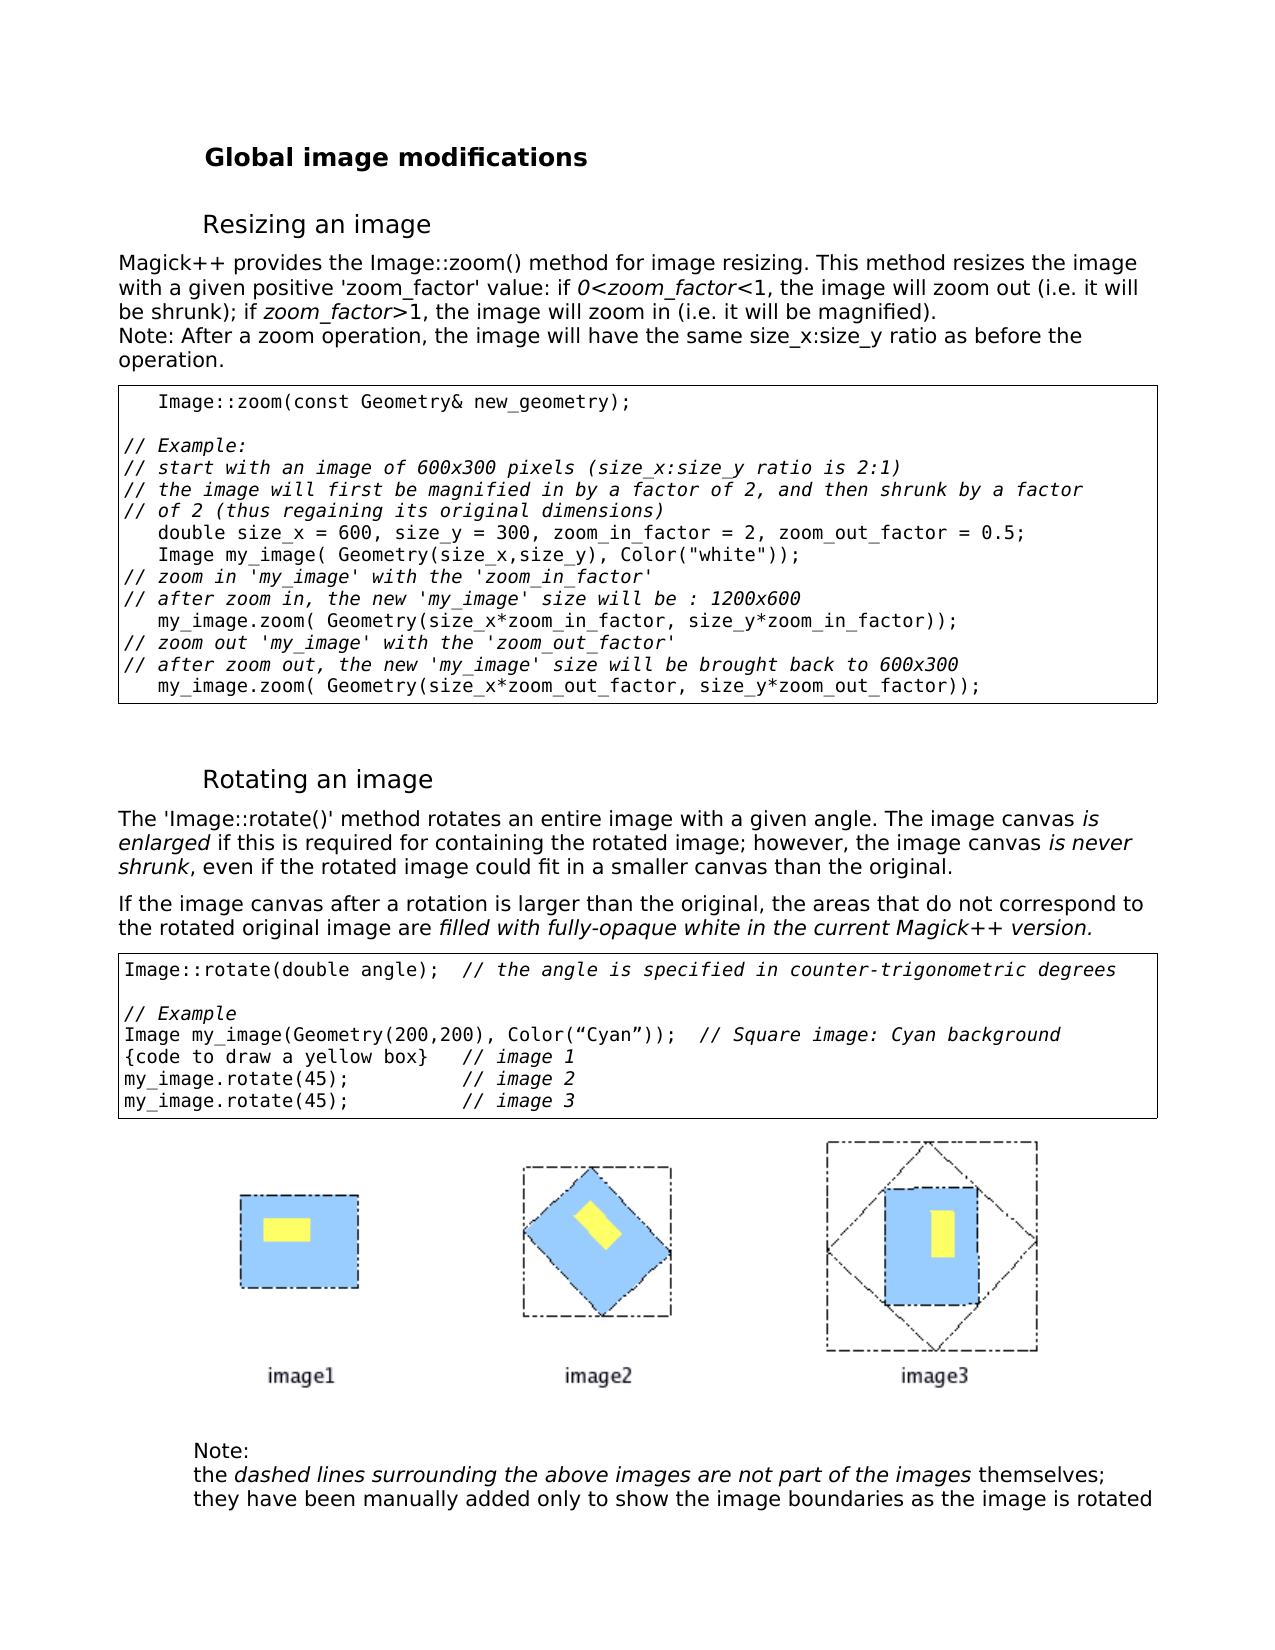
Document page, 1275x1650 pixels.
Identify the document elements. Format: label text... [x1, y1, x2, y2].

text Magick++ provides the Image::zoom() method for image resizing. This method resizes the image with a given positive 'zoom_factor' value: if 0<zoom_factor<1, the image will zoom out (i.e. it will be shrunk); if zoom_factor>1, the image will zoom in (i.e. it will be magnified). Note: After a zoom operation, the image will have the same size_x:size_y ratio as before the operation. [118, 251, 1157, 373]
table_header Image::rotate(double angle); // the angle is specified in counter-trigonometric degrees // Example Image my_image(Geometry(200,200), Color(“Cyan”)); // Square image: Cyan background {code to draw a yellow box} // image 1 my_image.rotate(45); // image 2 my_image.rotate(45); // image 3 [119, 954, 1157, 1118]
text Note: the dashed lines surrounding the above images are not part of the images themselves; they have been manually added only to show the image boundaries as the image is rotated [193, 1439, 1157, 1511]
subtitle Rotating an image [118, 765, 1157, 794]
subtitle Resizing an image [118, 210, 1157, 239]
picture [234, 1130, 1041, 1402]
text If the image canvas after a rotation is larger than the original, the areas that do not correspond to the rotated original image are filled with fully-opaque white in the current Magick++ version. [118, 892, 1157, 941]
subtitle Global image modifications [118, 143, 1157, 172]
table_header Image::zoom(const Geometry& new_geometry); // Example: // start with an image of 600x300 pixels (size_x:size_y ratio is 2:1) // the image will first be magnified in by a factor of 2, and then shrunk by a factor // of 2 (thus regaining its original dimensions) double size_x = 600, size_y = 300, zoom_in_factor = 2, zoom_out_factor = 0.5; Image my_image( Geometry(size_x,size_y), Color("white")); // zoom in 'my_image' with the 'zoom_in_factor' // after zoom in, the new 'my_image' size will be : 1200x600 my_image.zoom( Geometry(size_x*zoom_in_factor, size_y*zoom_in_factor)); // zoom out 'my_image' with the 'zoom_out_factor' // after zoom out, the new 'my_image' size will be brought back to 600x300 my_image.zoom( Geometry(size_x*zoom_out_factor, size_y*zoom_out_factor)); [119, 386, 1157, 703]
text The 'Image::rotate()' method rotates an entire image with a given angle. The image canvas is enlarged if this is required for containing the rotated image; however, the image canvas is never shrunk, even if the rotated image could fit in a smaller canvas than the original. [118, 807, 1157, 879]
